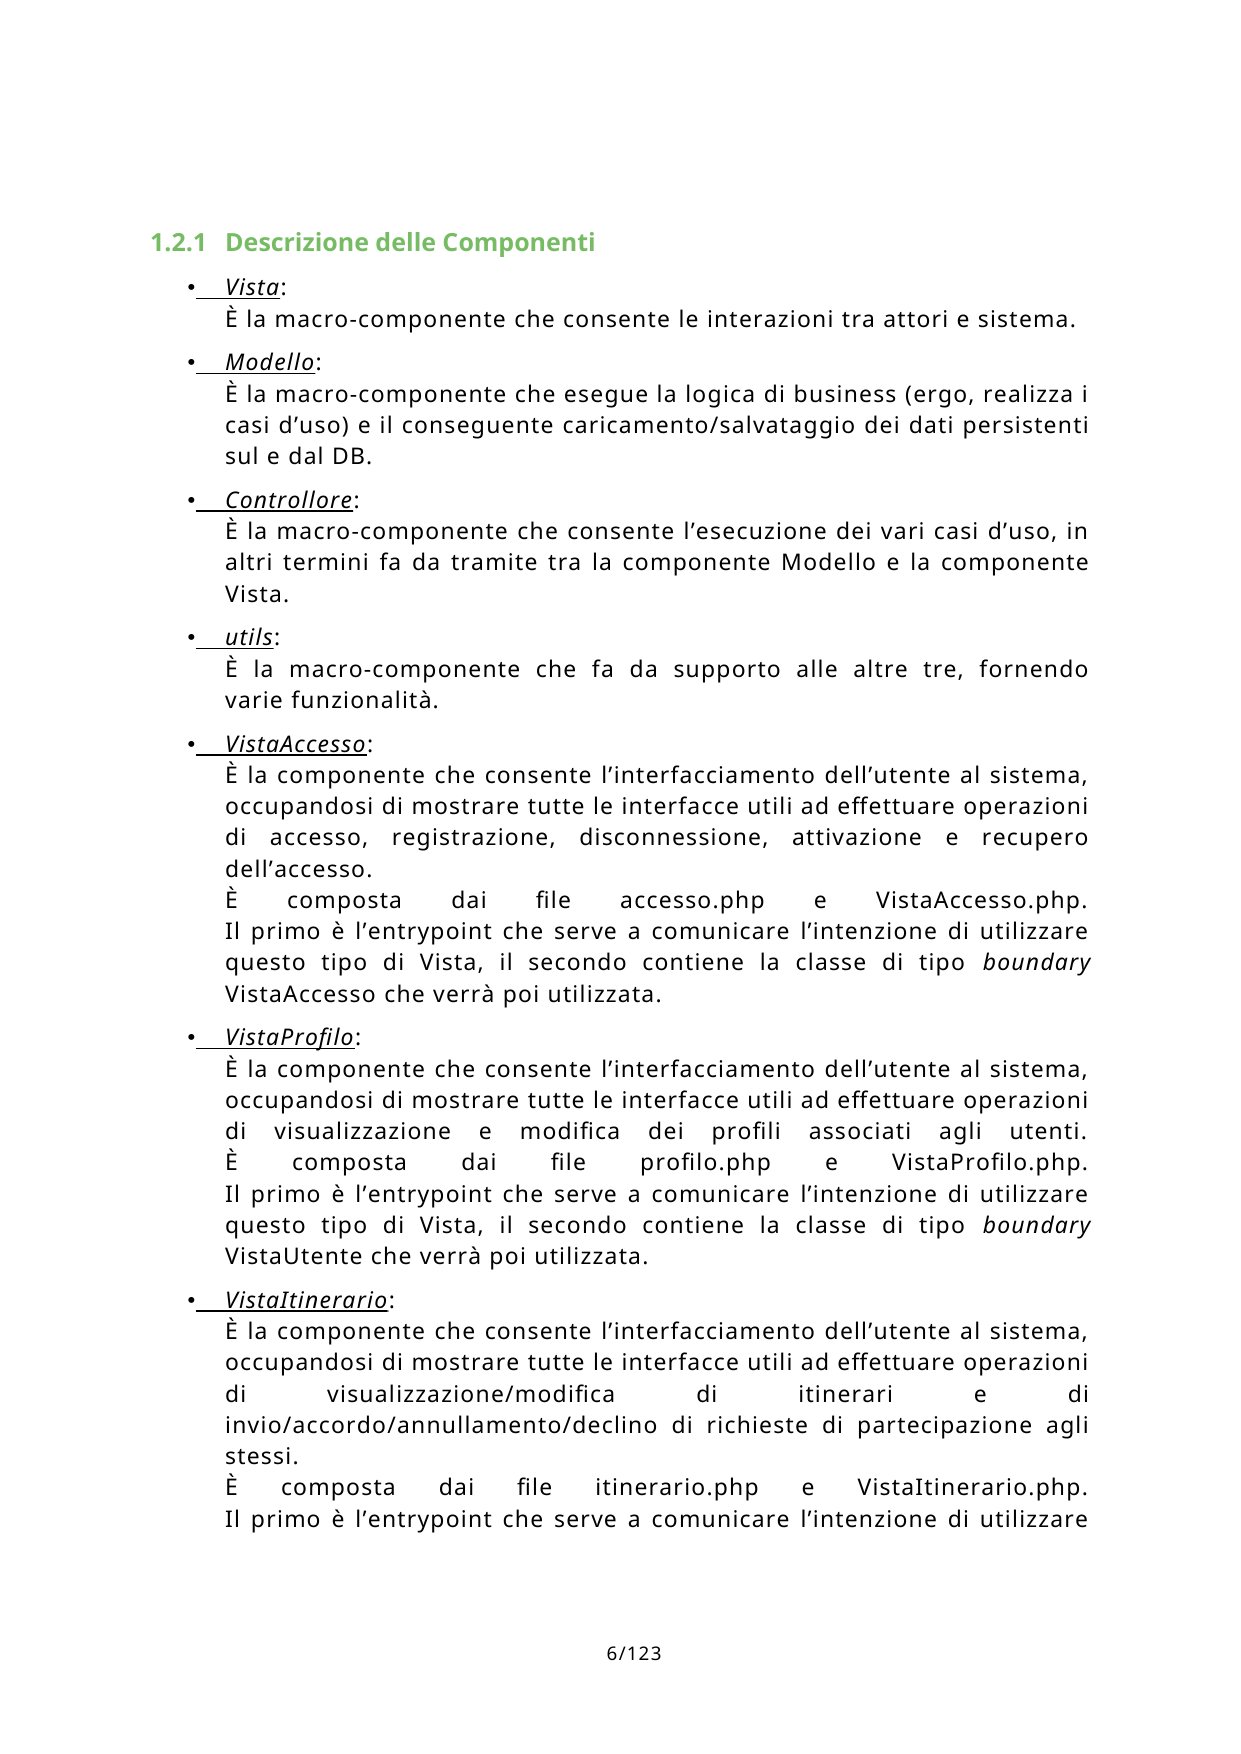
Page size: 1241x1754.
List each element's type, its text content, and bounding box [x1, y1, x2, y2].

list VistaItinerario: È la componente che consente l’interfacciamento dell’utente al sistema, occupandosi di mostrare tutte le interfacce utili ad effettuare operazioni di visualizzazione/modifica di itinerari e di invio/accordo/annullamento/declino di richieste di partecipazione agli stessi. È composta dai file itinerario.php e VistaItinerario.php. Il primo è l’entrypoint che serve a comunicare l’intenzione di utilizzare [187, 1284, 1090, 1534]
list Vista: È la macro-componente che consente le interazioni tra attori e sistema. [187, 271, 1090, 334]
list Modello: È la macro-componente che esegue la logica di business (ergo, realizza i casi d’uso) e il conseguente caricamento/salvataggio dei dati persistenti sul e dal DB. [187, 346, 1090, 471]
list utils: È la macro-componente che fa da supporto alle altre tre, fornendo varie funzionalità. [187, 621, 1090, 715]
list Controllore: È la macro-componente che consente l’esecuzione dei vari casi d’uso, in altri termini fa da tramite tra la componente Modello e la componente Vista. [187, 484, 1090, 609]
list VistaAccesso: È la componente che consente l’interfacciamento dell’utente al sistema, occupandosi di mostrare tutte le interfacce utili ad effettuare operazioni di accesso, registrazione, disconnessione, attivazione e recupero dell’accesso. È composta dai file accesso.php e VistaAccesso.php. Il primo è l’entrypoint che serve a comunicare l’intenzione di utilizzare questo tipo di Vista, il secondo contiene la classe di tipo boundary VistaAccesso che verrà poi utilizzata. [187, 728, 1090, 1009]
subtitle Descrizione delle Componenti [150, 225, 1090, 259]
list VistaProfilo: È la componente che consente l’interfacciamento dell’utente al sistema, occupandosi di mostrare tutte le interfacce utili ad effettuare operazioni di visualizzazione e modifica dei profili associati agli utenti. È composta dai file profilo.php e VistaProfilo.php. Il primo è l’entrypoint che serve a comunicare l’intenzione di utilizzare questo tipo di Vista, il secondo contiene la classe di tipo boundary VistaUtente che verrà poi utilizzata. [187, 1021, 1090, 1271]
